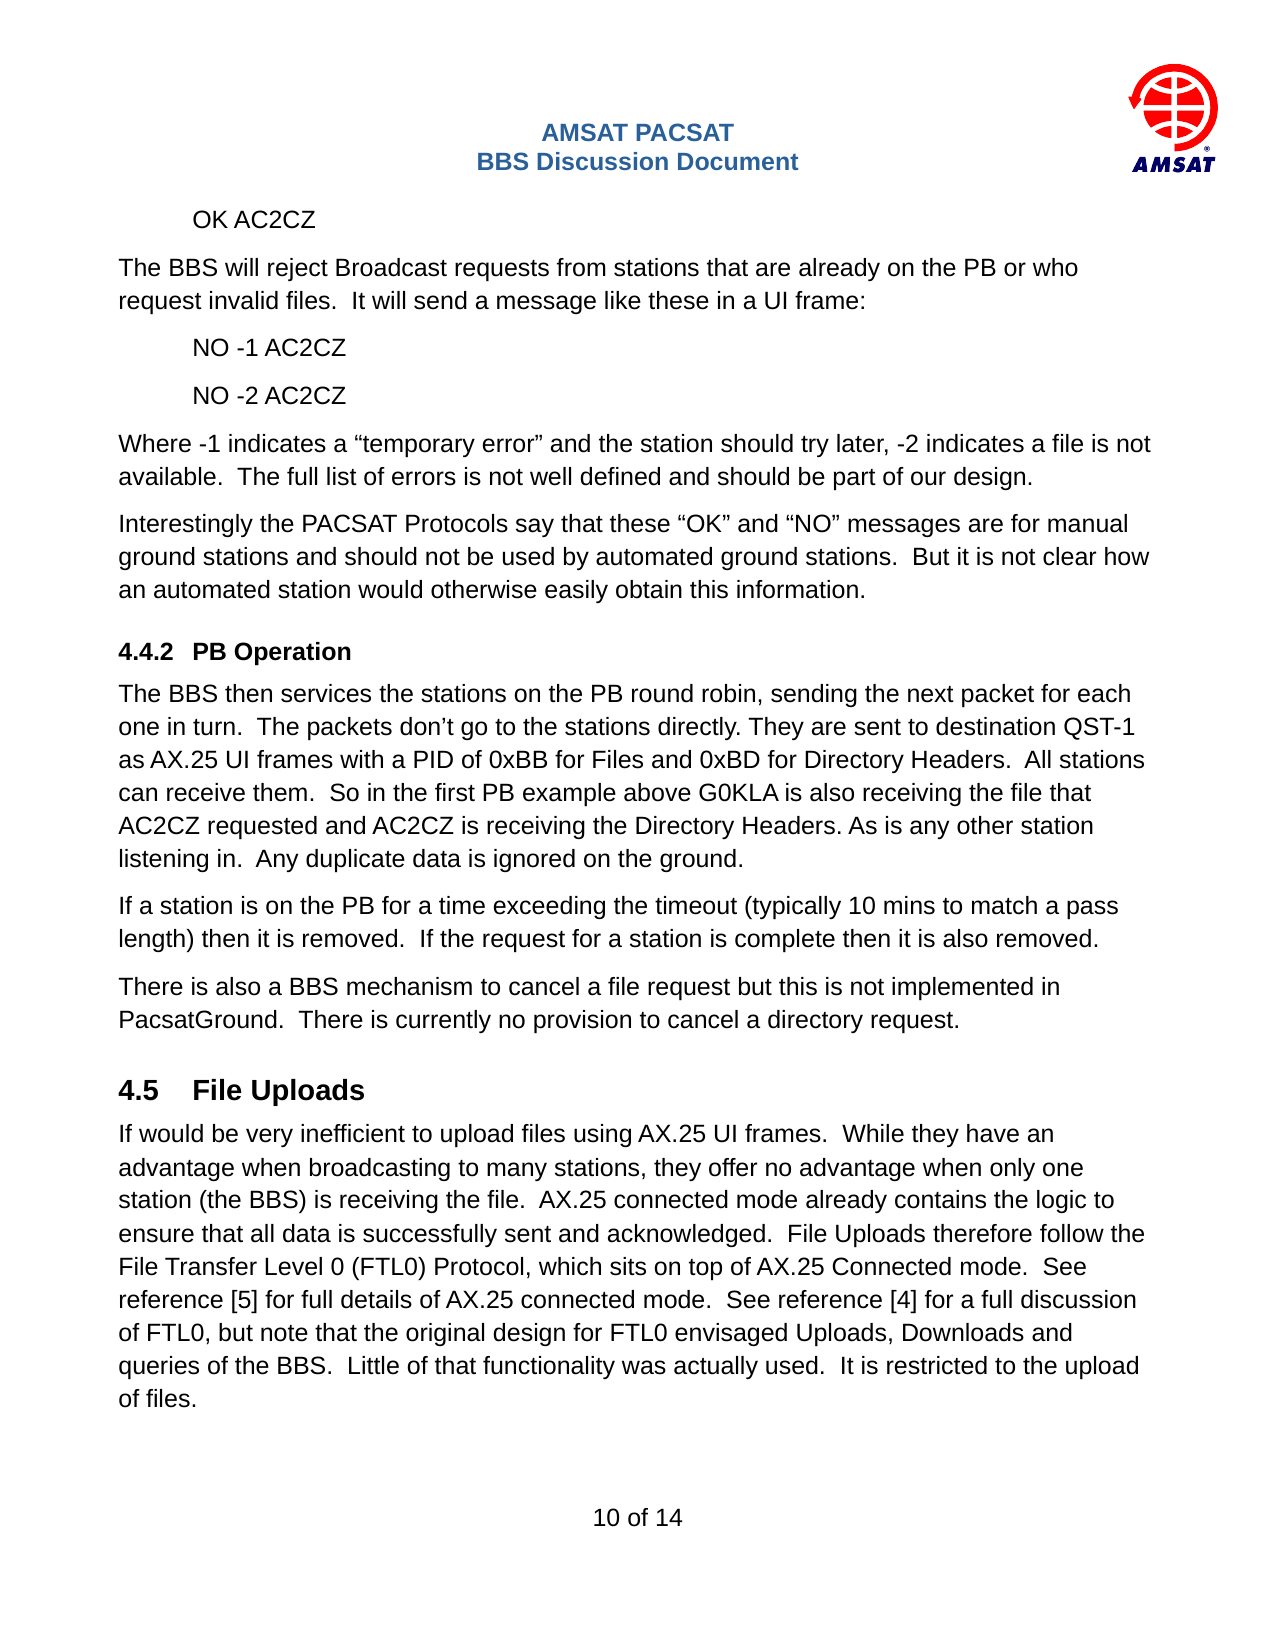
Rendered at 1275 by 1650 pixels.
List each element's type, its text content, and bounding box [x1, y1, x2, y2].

text If a station is on the PB for a time exceeding the timeout (typically 10 mins to match a pass length) then it is removed. If the request for a station is complete then it is also removed. [118, 891, 1157, 953]
text There is also a BBS mechanism to cancel a file request but this is not implemented in PacsatGround. There is currently no provision to cancel a directory request. [118, 972, 1157, 1034]
text If would be very inefficient to upload files using AX.25 UI frames. While they have an advantage when broadcasting to many stations, they offer no advantage when only one station (the BBS) is receiving the file. AX.25 connected mode already contains the logic to ensure that all data is successfully sent and acknowledged. File Uploads therefore follow the File Transfer Level 0 (FTL0) Protocol, which sits on top of AX.25 Connected mode. See reference [5] for full details of AX.25 connected mode. See reference [4] for a full discussion of FTL0, but note that the original design for FTL0 envisaged Uploads, Downloads and queries of the BBS. Little of that functionality was actually used. It is restricted to the upload of files. [118, 1119, 1157, 1412]
subtitle File Uploads [118, 1073, 1157, 1107]
text OK AC2CZ [118, 205, 1157, 234]
text The BBS will reject Broadcast requests from stations that are already on the PB or who request invalid files. It will send a message like these in a UI frame: [118, 253, 1157, 314]
subtitle PB Operation [118, 637, 1157, 666]
text Interestingly the PACSAT Protocols say that these “OK” and “NO” messages are for manual ground stations and should not be used by automated ground stations. But it is not clear how an automated station would otherwise easily obtain this information. [118, 509, 1157, 604]
text NO -2 AC2CZ [118, 381, 1157, 410]
picture [1126, 61, 1220, 174]
text Where -1 indicates a “temporary error” and the station should try later, -2 indicates a file is not available. The full list of errors is not well defined and should be part of our design. [118, 428, 1157, 490]
text The BBS then services the stations on the PB round robin, sending the next packet for each one in turn. The packets don’t go to the stations directly. They are sent to destination QST-1 as AX.25 UI frames with a PID of 0xBB for Files and 0xBD for Directory Headers. All stations can receive them. So in the first PB example above G0KLA is also receiving the file that AC2CZ requested and AC2CZ is receiving the Directory Headers. As is any other station listening in. Any duplicate data is ignored on the ground. [118, 679, 1157, 872]
text NO -1 AC2CZ [118, 333, 1157, 362]
